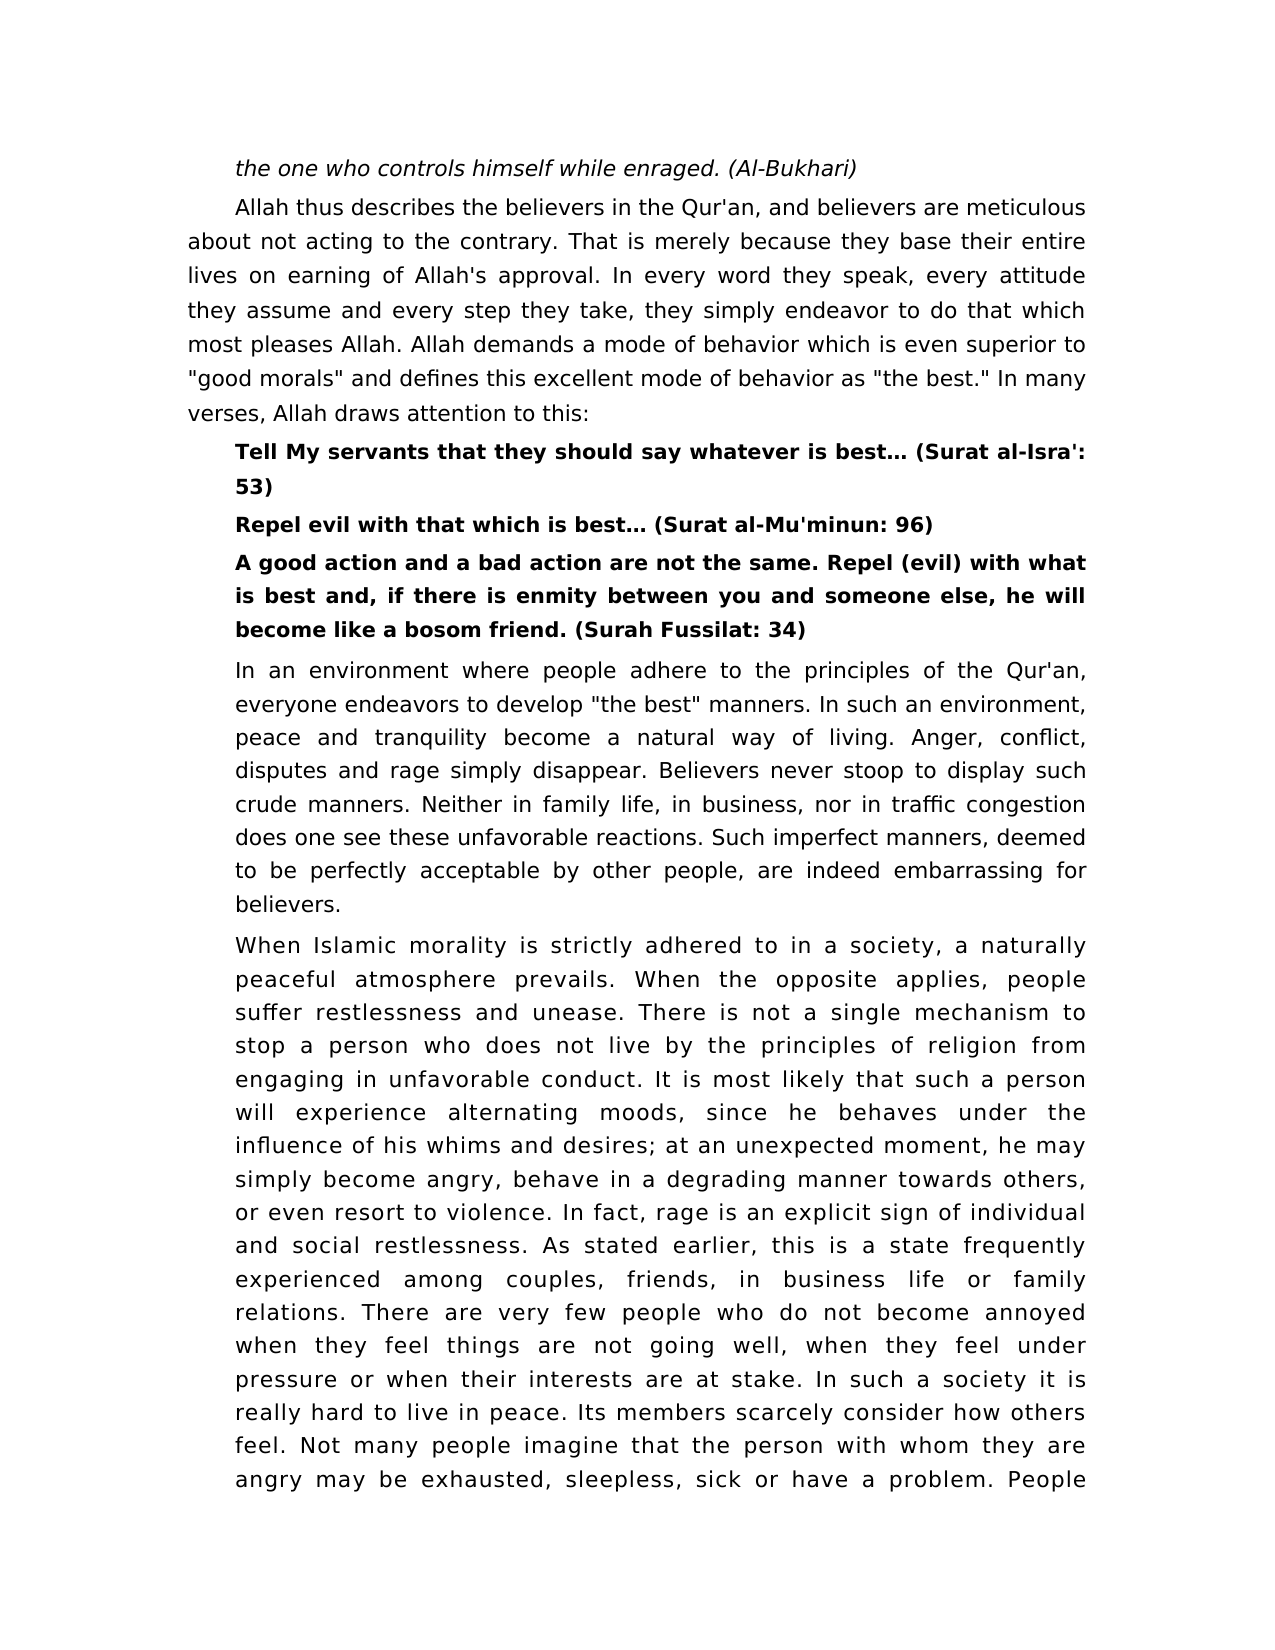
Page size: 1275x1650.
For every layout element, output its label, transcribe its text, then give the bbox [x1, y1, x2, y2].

text In an environment where people adhere to the principles of the Qur'an, everyone endeavors to develop "the best" manners. In such an environment, peace and tranquility become a natural way of living. Anger, conflict, disputes and rage simply disappear. Believers never stoop to display such crude manners. Neither in family life, in business, nor in traffic congestion does one see these unfavorable reactions. Such imperfect manners, deemed to be perfectly acceptable by other people, are indeed embarrassing for believers. [235, 652, 1087, 919]
text A good action and a bad action are not the same. Repel (evil) with what is best and, if there is enmity between you and someone else, he will become like a bosom friend. (Surah Fussilat: 34) [235, 544, 1087, 644]
text Repel evil with that which is best… (Surat al-Mu'minun: 96) [187, 505, 1087, 539]
text the one who controls himself while enraged. (Al-Bukhari) [235, 150, 1087, 183]
text Tell My servants that they should say whatever is best… (Surat al-Isra': 53) [235, 432, 1087, 501]
text When Islamic morality is strictly adhered to in a society, a naturally peaceful atmosphere prevails. When the opposite applies, people suffer restlessness and unease. There is not a single mechanism to stop a person who does not live by the principles of religion from engaging in unfavorable conduct. It is most likely that such a person will experience alternating moods, since he behaves under the influence of his whims and desires; at an unexpected moment, he may simply become angry, behave in a degrading manner towards others, or even resort to violence. In fact, rage is an explicit sign of individual and social restlessness. As stated earlier, this is a state frequently experienced among couples, friends, in business life or family relations. There are very few people who do not become annoyed when they feel things are not going well, when they feel under pressure or when their interests are at stake. In such a society it is really hard to live in peace. Its members scarcely consider how others feel. Not many people imagine that the person with whom they are angry may be exhausted, sleepless, sick or have a problem. People [235, 927, 1087, 1494]
text Allah thus describes the believers in the Qur'an, and believers are meticulous about not acting to the contrary. That is merely because they base their entire lives on earning of Allah's approval. In every word they speak, every attitude they assume and every step they take, they simply endeavor to do that which most pleases Allah. Allah demands a mode of behavior which is even superior to "good morals" and defines this excellent mode of behavior as "the best." In many verses, Allah draws attention to this: [187, 187, 1087, 428]
